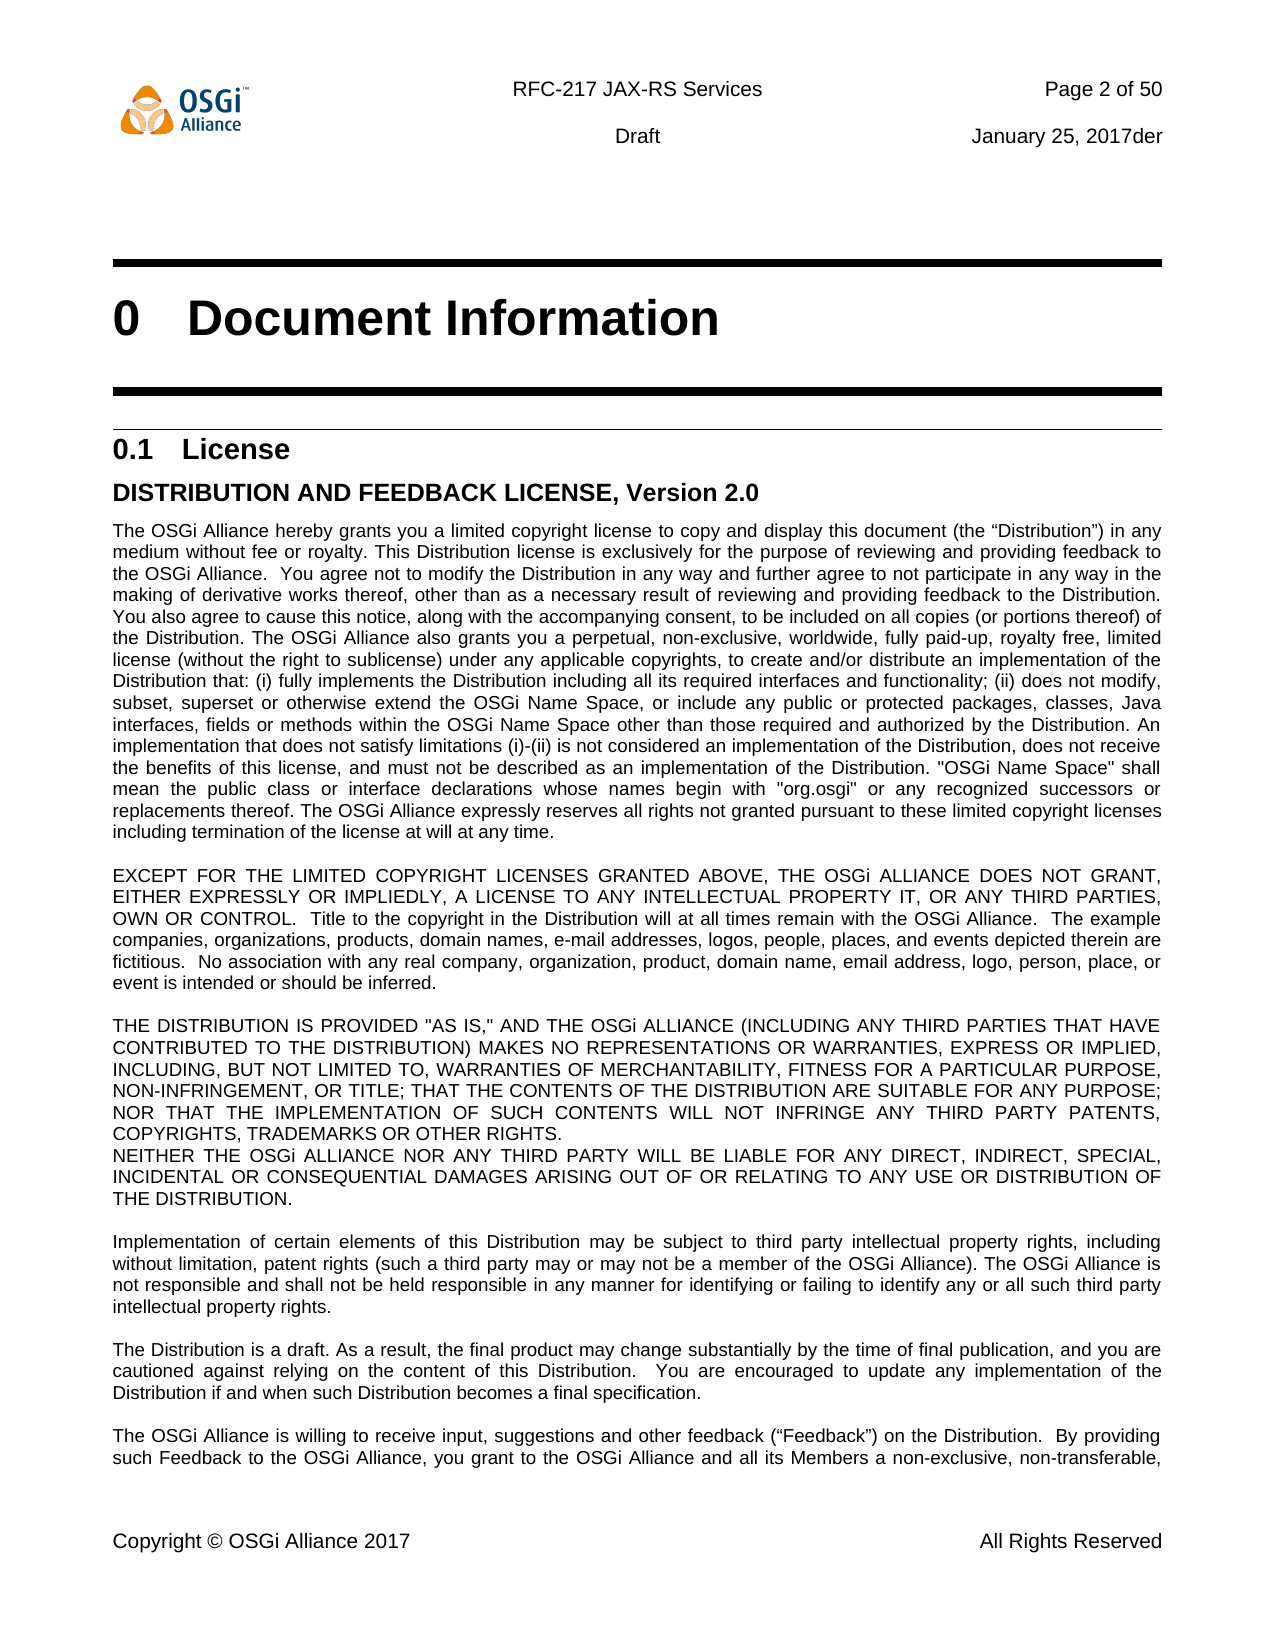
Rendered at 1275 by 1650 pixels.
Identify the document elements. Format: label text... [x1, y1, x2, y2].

picture [113, 78, 257, 142]
text THE DISTRIBUTION IS PROVIDED "AS IS," AND THE OSGi ALLIANCE (INCLUDING ANY THIRD PARTIES THAT HAVE CONTRIBUTED TO THE DISTRIBUTION) MAKES NO REPRESENTATIONS OR WARRANTIES, EXPRESS OR IMPLIED, INCLUDING, BUT NOT LIMITED TO, WARRANTIES OF MERCHANTABILITY, FITNESS FOR A PARTICULAR PURPOSE, NON-INFRINGEMENT, OR TITLE; THAT THE CONTENTS OF THE DISTRIBUTION ARE SUITABLE FOR ANY PURPOSE; NOR THAT THE IMPLEMENTATION OF SUCH CONTENTS WILL NOT INFRINGE ANY THIRD PARTY PATENTS, COPYRIGHTS, TRADEMARKS OR OTHER RIGHTS. [112, 1015, 1162, 1145]
subtitle License [112, 430, 1162, 466]
text DISTRIBUTION AND FEEDBACK LICENSE, Version 2.0 [112, 478, 1162, 507]
text Implementation of certain elements of this Distribution may be subject to third party intellectual property rights, including without limitation, patent rights (such a third party may or may not be a member of the OSGi Alliance). The OSGi Alliance is not responsible and shall not be held responsible in any manner for identifying or failing to identify any or all such third party intellectual property rights. [112, 1231, 1162, 1317]
subtitle Document Information [112, 260, 1162, 396]
text The Distribution is a draft. As a result, the final product may change substantially by the time of final publication, and you are cautioned against relying on the content of this Distribution. You are encouraged to update any implementation of the Distribution if and when such Distribution becomes a final specification. [112, 1339, 1162, 1403]
text The OSGi Alliance hereby grants you a limited copyright license to copy and display this document (the “Distribution”) in any medium without fee or royalty. This Distribution license is exclusively for the purpose of reviewing and providing feedback to the OSGi Alliance. You agree not to modify the Distribution in any way and further agree to not participate in any way in the making of derivative works thereof, other than as a necessary result of reviewing and providing feedback to the Distribution. You also agree to cause this notice, along with the accompanying consent, to be included on all copies (or portions thereof) of the Distribution. The OSGi Alliance also grants you a perpetual, non-exclusive, worldwide, fully paid-up, royalty free, limited license (without the right to sublicense) under any applicable copyrights, to create and/or distribute an implementation of the Distribution that: (i) fully implements the Distribution including all its required interfaces and functionality; (ii) does not modify, subset, superset or otherwise extend the OSGi Name Space, or include any public or protected packages, classes, Java interfaces, fields or methods within the OSGi Name Space other than those required and authorized by the Distribution. An implementation that does not satisfy limitations (i)-(ii) is not considered an implementation of the Distribution, does not receive the benefits of this license, and must not be described as an implementation of the Distribution. "OSGi Name Space" shall mean the public class or interface declarations whose names begin with "org.osgi" or any recognized successors or replacements thereof. The OSGi Alliance expressly reserves all rights not granted pursuant to these limited copyright licenses including termination of the license at will at any time. [112, 519, 1162, 843]
text The OSGi Alliance is willing to receive input, suggestions and other feedback (“Feedback”) on the Distribution. By providing such Feedback to the OSGi Alliance, you grant to the OSGi Alliance and all its Members a non-exclusive, non-transferable, [112, 1425, 1162, 1468]
text EXCEPT FOR THE LIMITED COPYRIGHT LICENSES GRANTED ABOVE, THE OSGi ALLIANCE DOES NOT GRANT, EITHER EXPRESSLY OR IMPLIEDLY, A LICENSE TO ANY INTELLECTUAL PROPERTY IT, OR ANY THIRD PARTIES, OWN OR CONTROL. Title to the copyright in the Distribution will at all times remain with the OSGi Alliance. The example companies, organizations, products, domain names, e-mail addresses, logos, people, places, and events depicted therein are fictitious. No association with any real company, organization, product, domain name, email address, logo, person, place, or event is intended or should be inferred. [112, 864, 1162, 994]
text NEITHER THE OSGi ALLIANCE NOR ANY THIRD PARTY WILL BE LIABLE FOR ANY DIRECT, INDIRECT, SPECIAL, INCIDENTAL OR CONSEQUENTIAL DAMAGES ARISING OUT OF OR RELATING TO ANY USE OR DISTRIBUTION OF THE DISTRIBUTION. [112, 1145, 1162, 1209]
